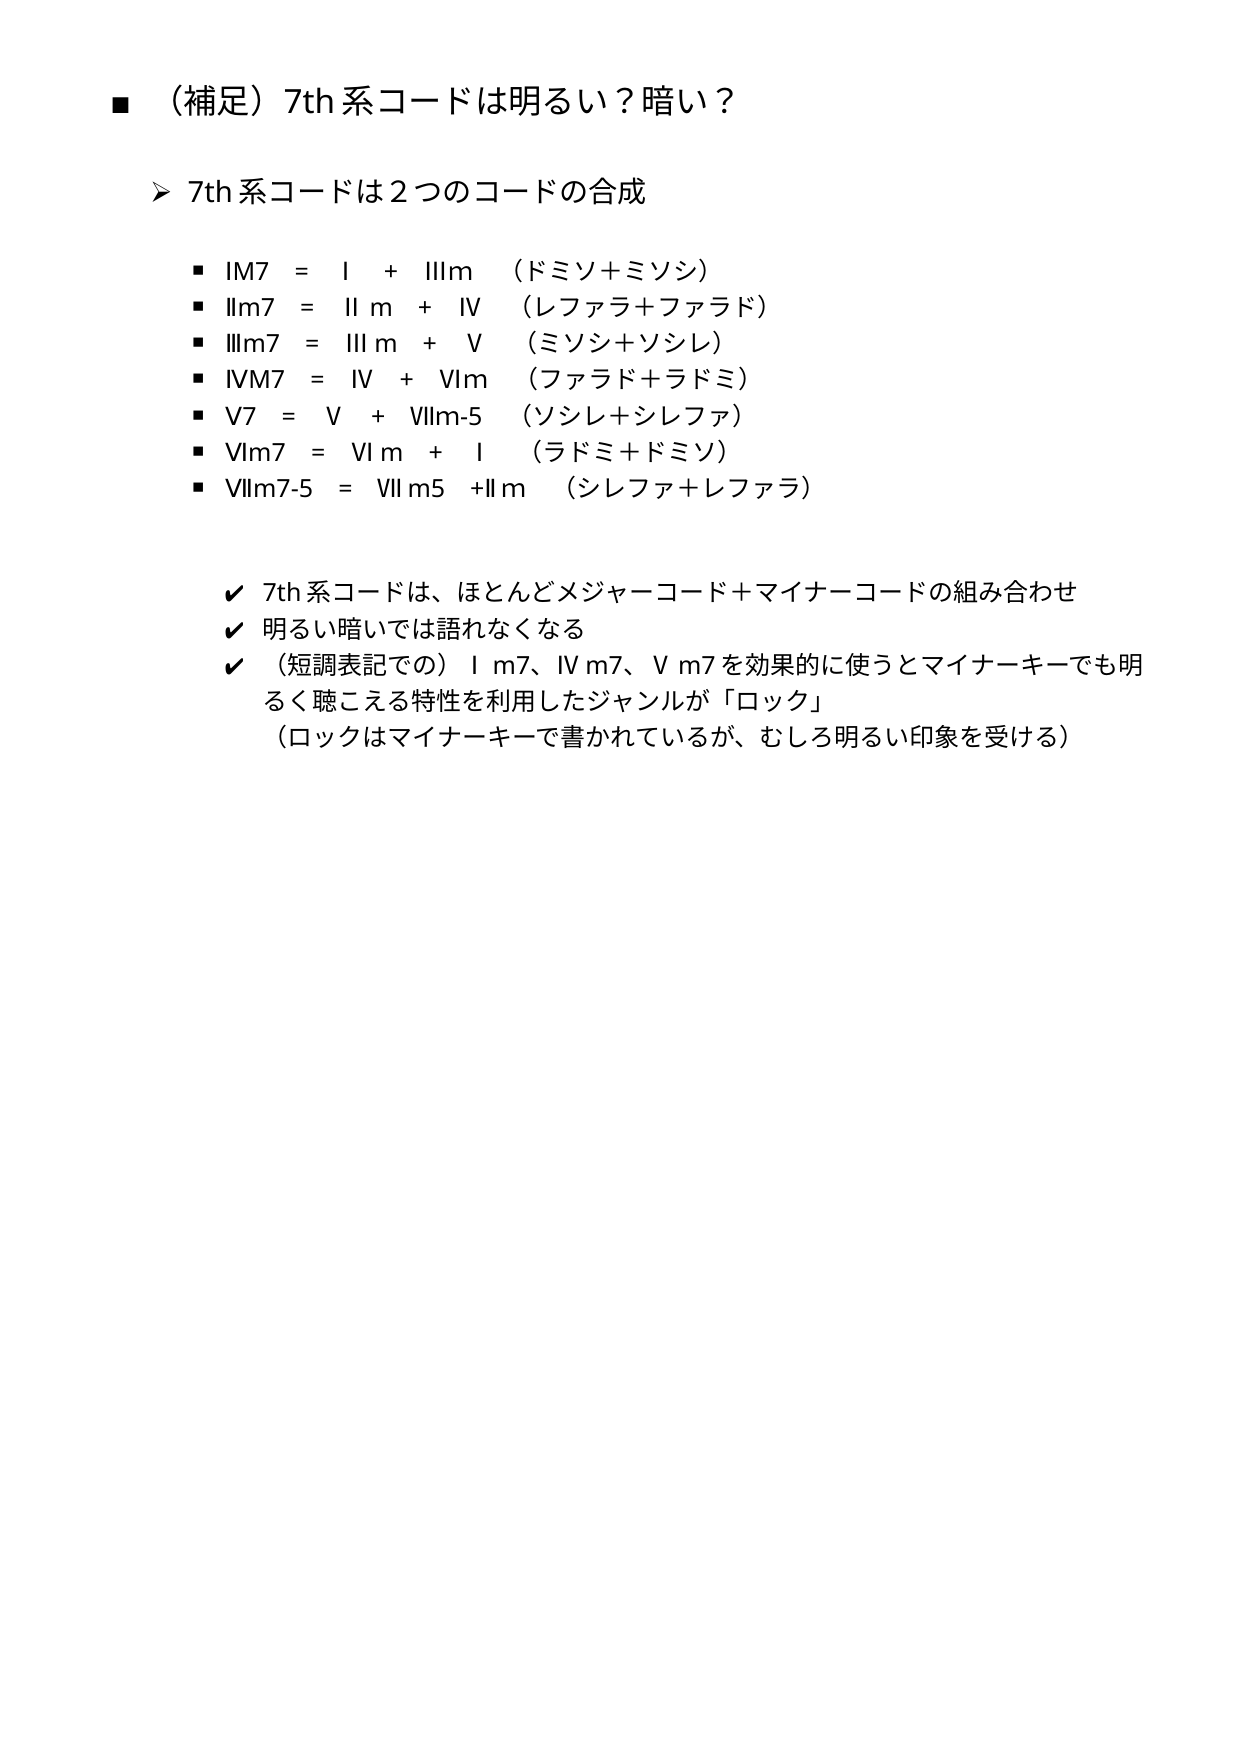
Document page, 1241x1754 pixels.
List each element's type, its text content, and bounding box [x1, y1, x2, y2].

list Ⅱm7 = Ⅱm + Ⅳ （レファラ＋ファラド） [187, 287, 1165, 323]
list （補足）7th系コードは明るい？暗い？ [112, 75, 1165, 123]
list ⅣM7 = Ⅳ + Ⅵｍ （ファラド＋ラドミ） [187, 360, 1165, 396]
list 7th系コードは、ほとんどメジャーコード＋マイナーコードの組み合わせ [225, 573, 1165, 609]
list Ⅲm7 = Ⅲm + Ⅴ （ミソシ＋ソシレ） [187, 323, 1165, 360]
list 明るい暗いでは語れなくなる [225, 609, 1165, 645]
list Ⅴ7 = Ⅴ + Ⅶｍ-5 （ソシレ＋シレファ） [187, 396, 1165, 432]
list （短調表記での）Ⅰm7、Ⅳm7、Ⅴm7を効果的に使うとマイナーキーでも明るく聴こえる特性を利用したジャンルが「ロック」 （ロックはマイナーキーで書かれているが、むしろ明るい印象を受ける） [225, 645, 1165, 754]
list ⅠM7 = Ⅰ + Ⅲｍ （ドミソ＋ミソシ） [187, 251, 1165, 287]
list 7th系コードは２つのコードの合成 [150, 169, 1165, 211]
list Ⅶm7-5 = Ⅶm5 +Ⅱｍ （シレファ＋レファラ） [187, 468, 1165, 505]
list Ⅵm7 = Ⅵm + Ⅰ （ラドミ＋ドミソ） [187, 432, 1165, 468]
